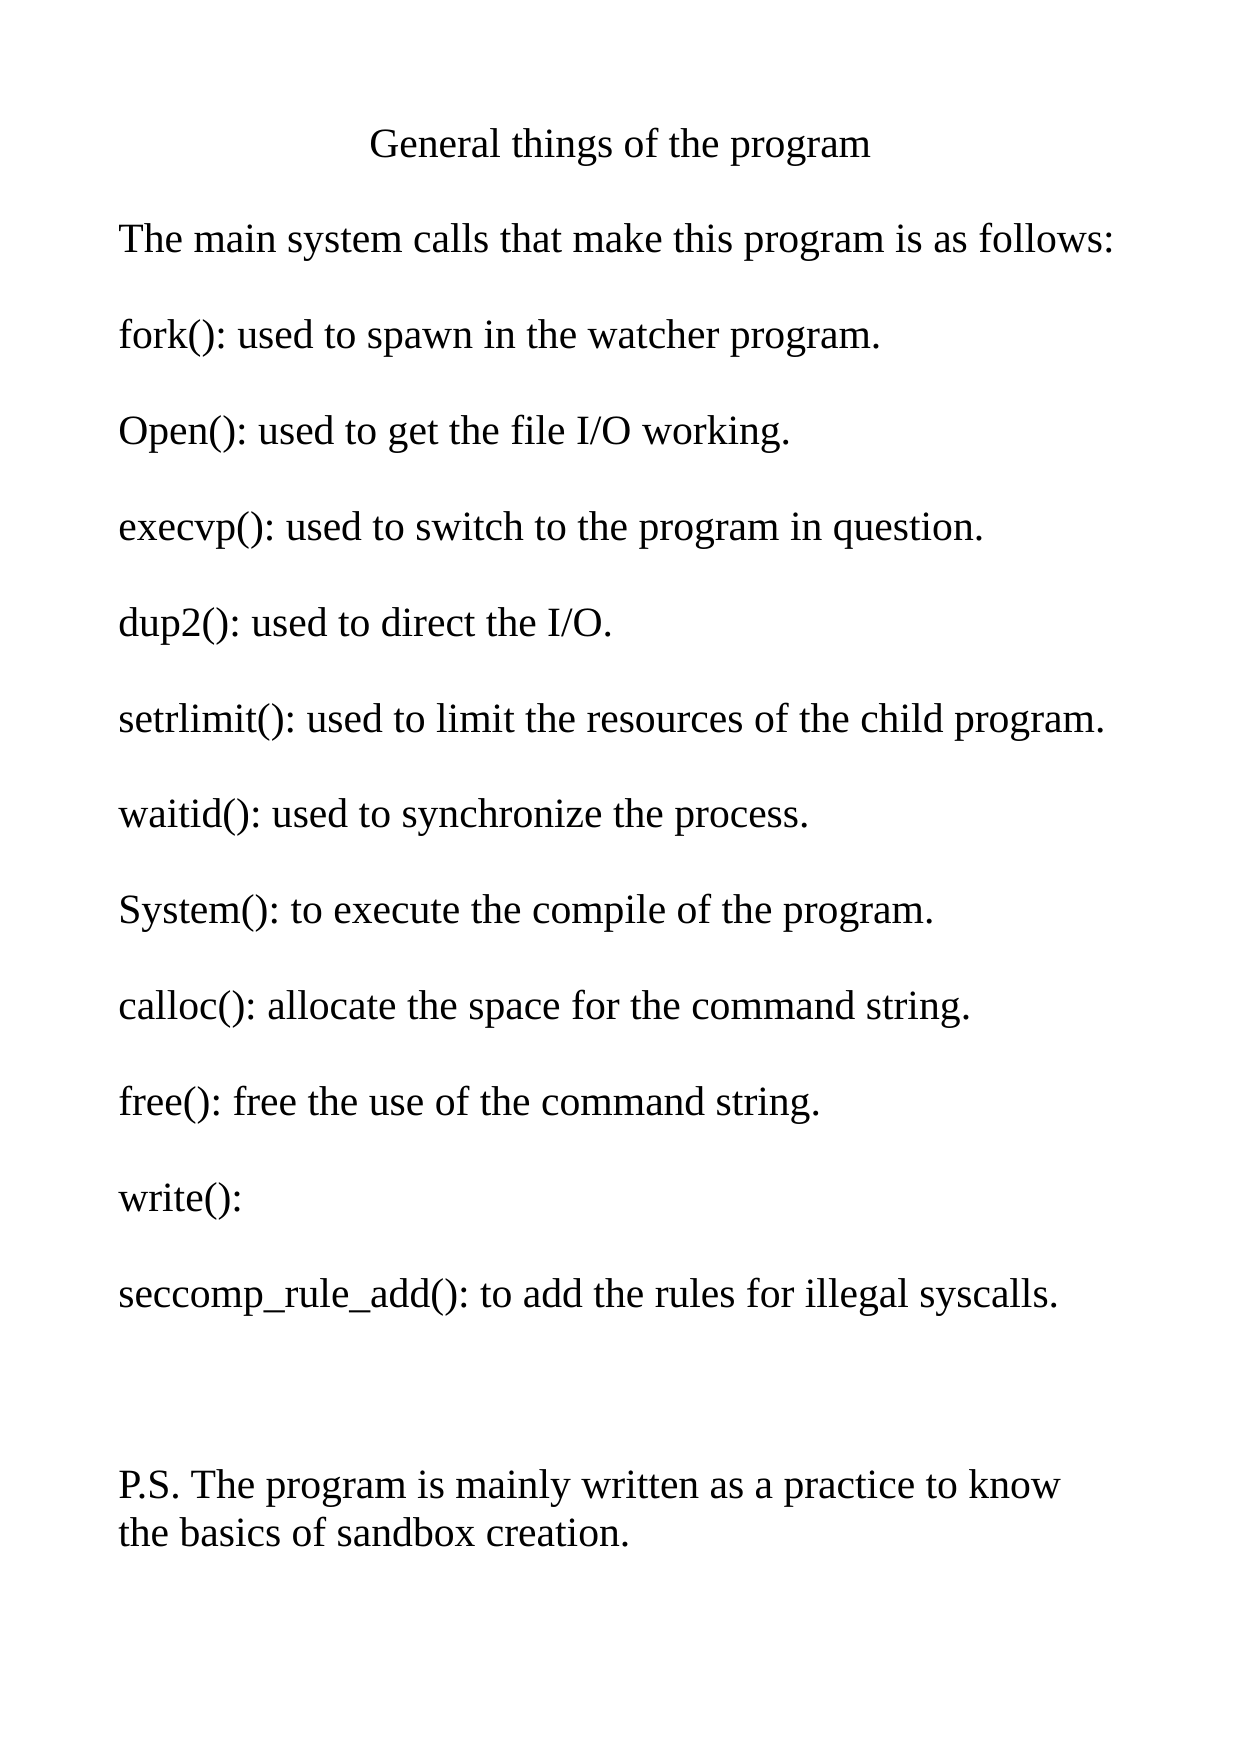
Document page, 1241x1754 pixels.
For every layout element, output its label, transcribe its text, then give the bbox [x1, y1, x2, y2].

text write(): [118, 1172, 1122, 1220]
text Open(): used to get the file I/O working. [118, 406, 1122, 453]
text The main system calls that make this program is as follows: [118, 214, 1122, 262]
text dup2(): used to direct the I/O. [118, 597, 1122, 645]
text fork(): used to spawn in the watcher program. [118, 310, 1122, 358]
text System(): to execute the compile of the program. [118, 885, 1122, 933]
text seccomp_rule_add(): to add the rules for illegal syscalls. [118, 1268, 1122, 1316]
text waitid(): used to synchronize the process. [118, 789, 1122, 837]
text setrlimit(): used to limit the resources of the child program. [118, 693, 1122, 741]
text P.S. The program is mainly written as a practice to know the basics of sandbox creation. [118, 1460, 1122, 1556]
text execvp(): used to switch to the program in question. [118, 501, 1122, 549]
text free(): free the use of the command string. [118, 1076, 1122, 1124]
text calloc(): allocate the space for the command string. [118, 981, 1122, 1028]
text General things of the program [118, 118, 1122, 166]
